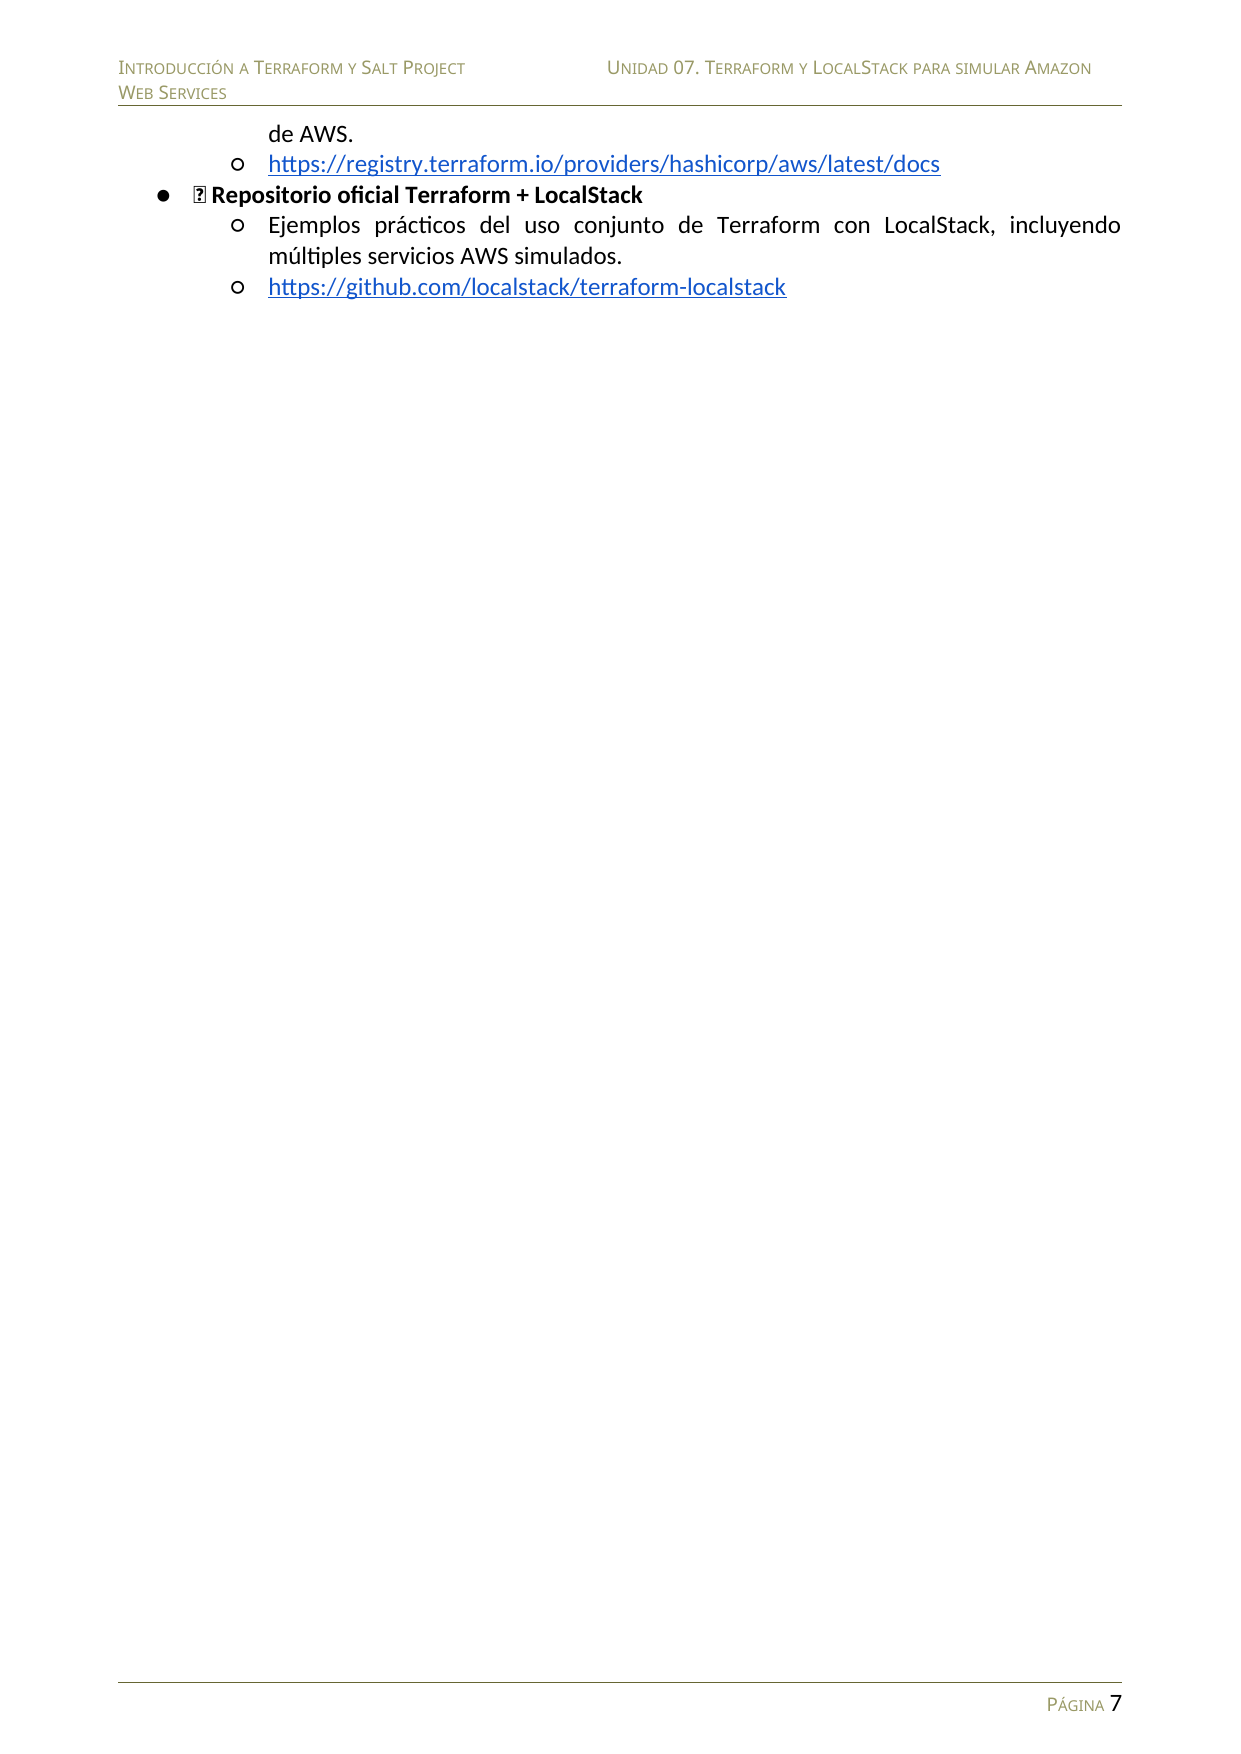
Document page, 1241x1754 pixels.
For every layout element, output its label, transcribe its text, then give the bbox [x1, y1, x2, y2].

list https://github.com/localstack/terraform-localstack [231, 271, 1122, 301]
list https://registry.terraform.io/providers/hashicorp/aws/latest/docs [231, 148, 1122, 179]
list 🧰 Repositorio oficial Terraform + LocalStack [156, 179, 1122, 209]
list Ejemplos prácticos del uso conjunto de Terraform con LocalStack, incluyendo múltiples servicios AWS simulados. [231, 209, 1122, 271]
list de AWS. [231, 118, 1122, 148]
